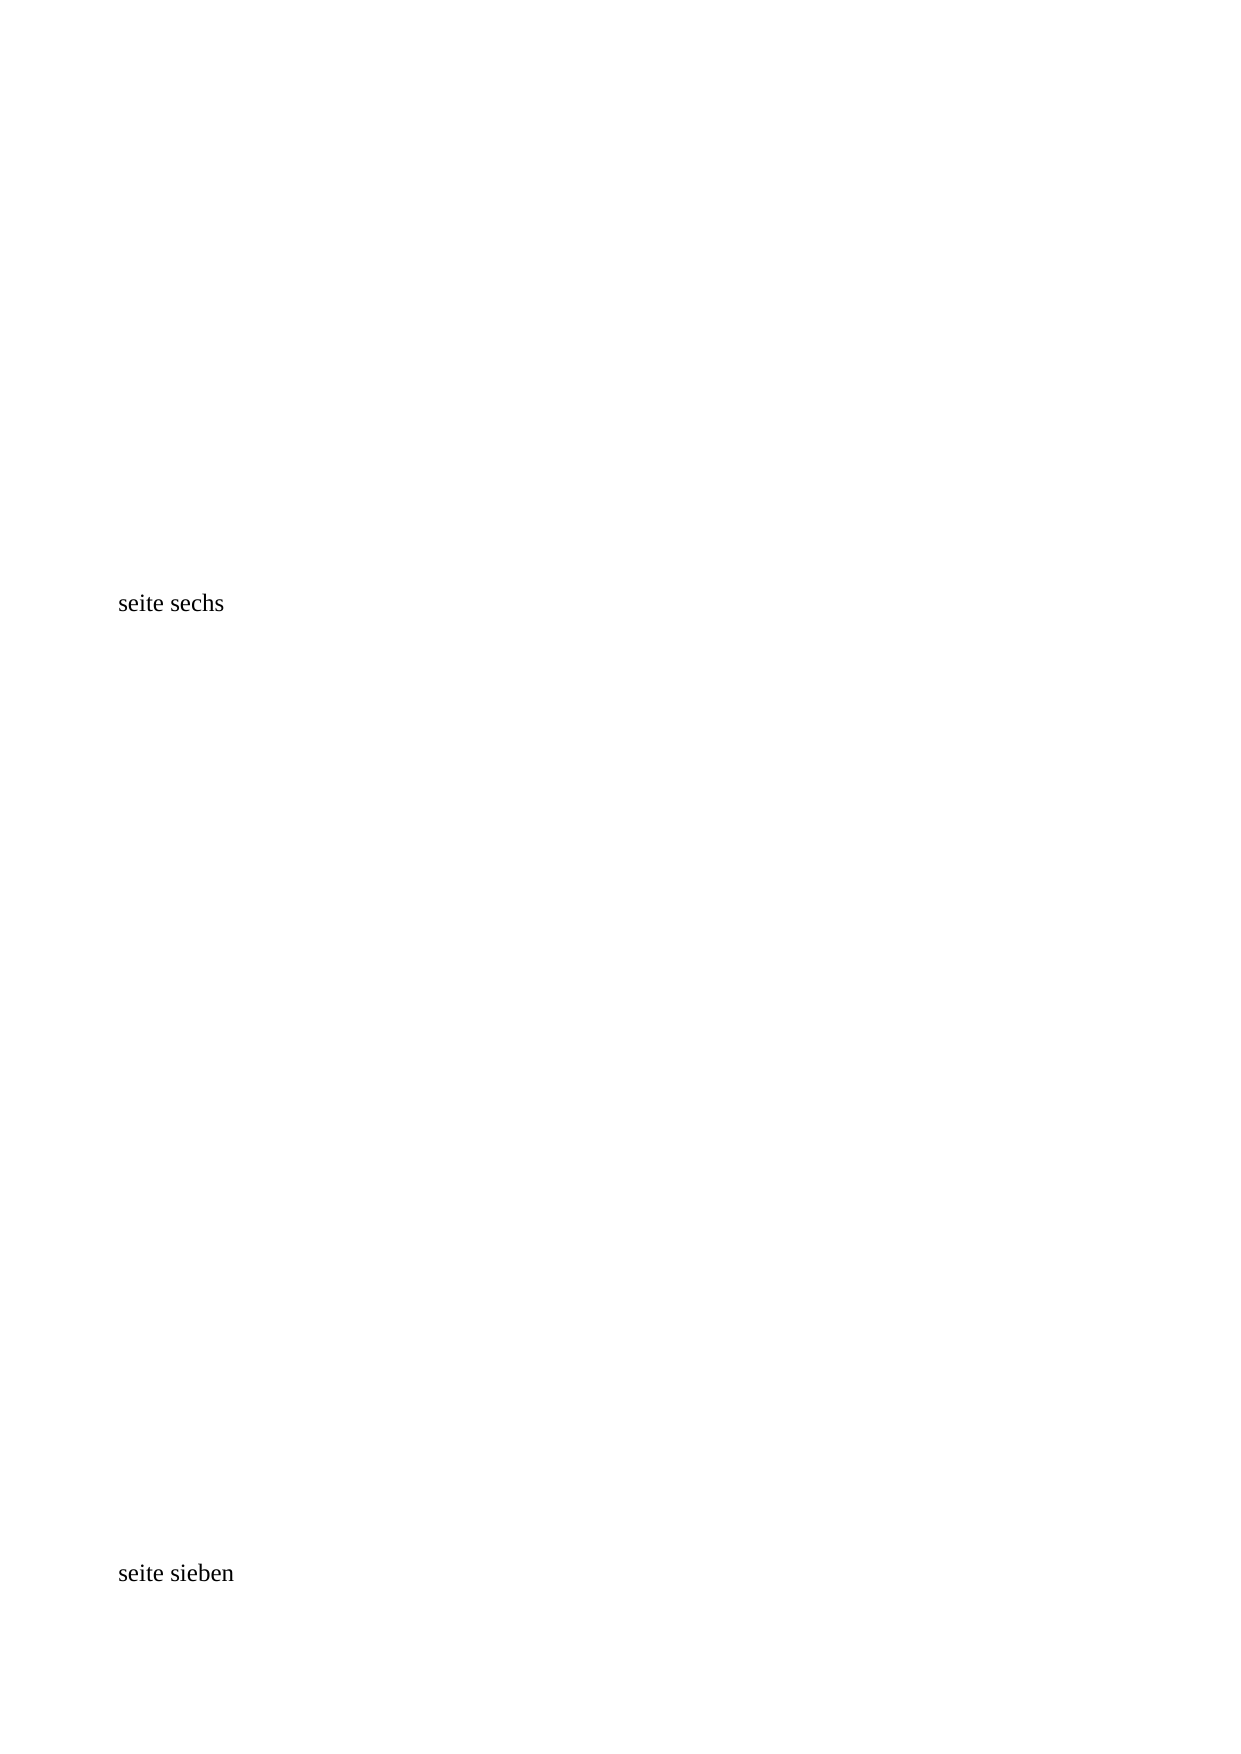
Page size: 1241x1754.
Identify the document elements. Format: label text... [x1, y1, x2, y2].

text seite sechs [118, 589, 1122, 617]
text seite sieben [118, 1559, 1122, 1587]
